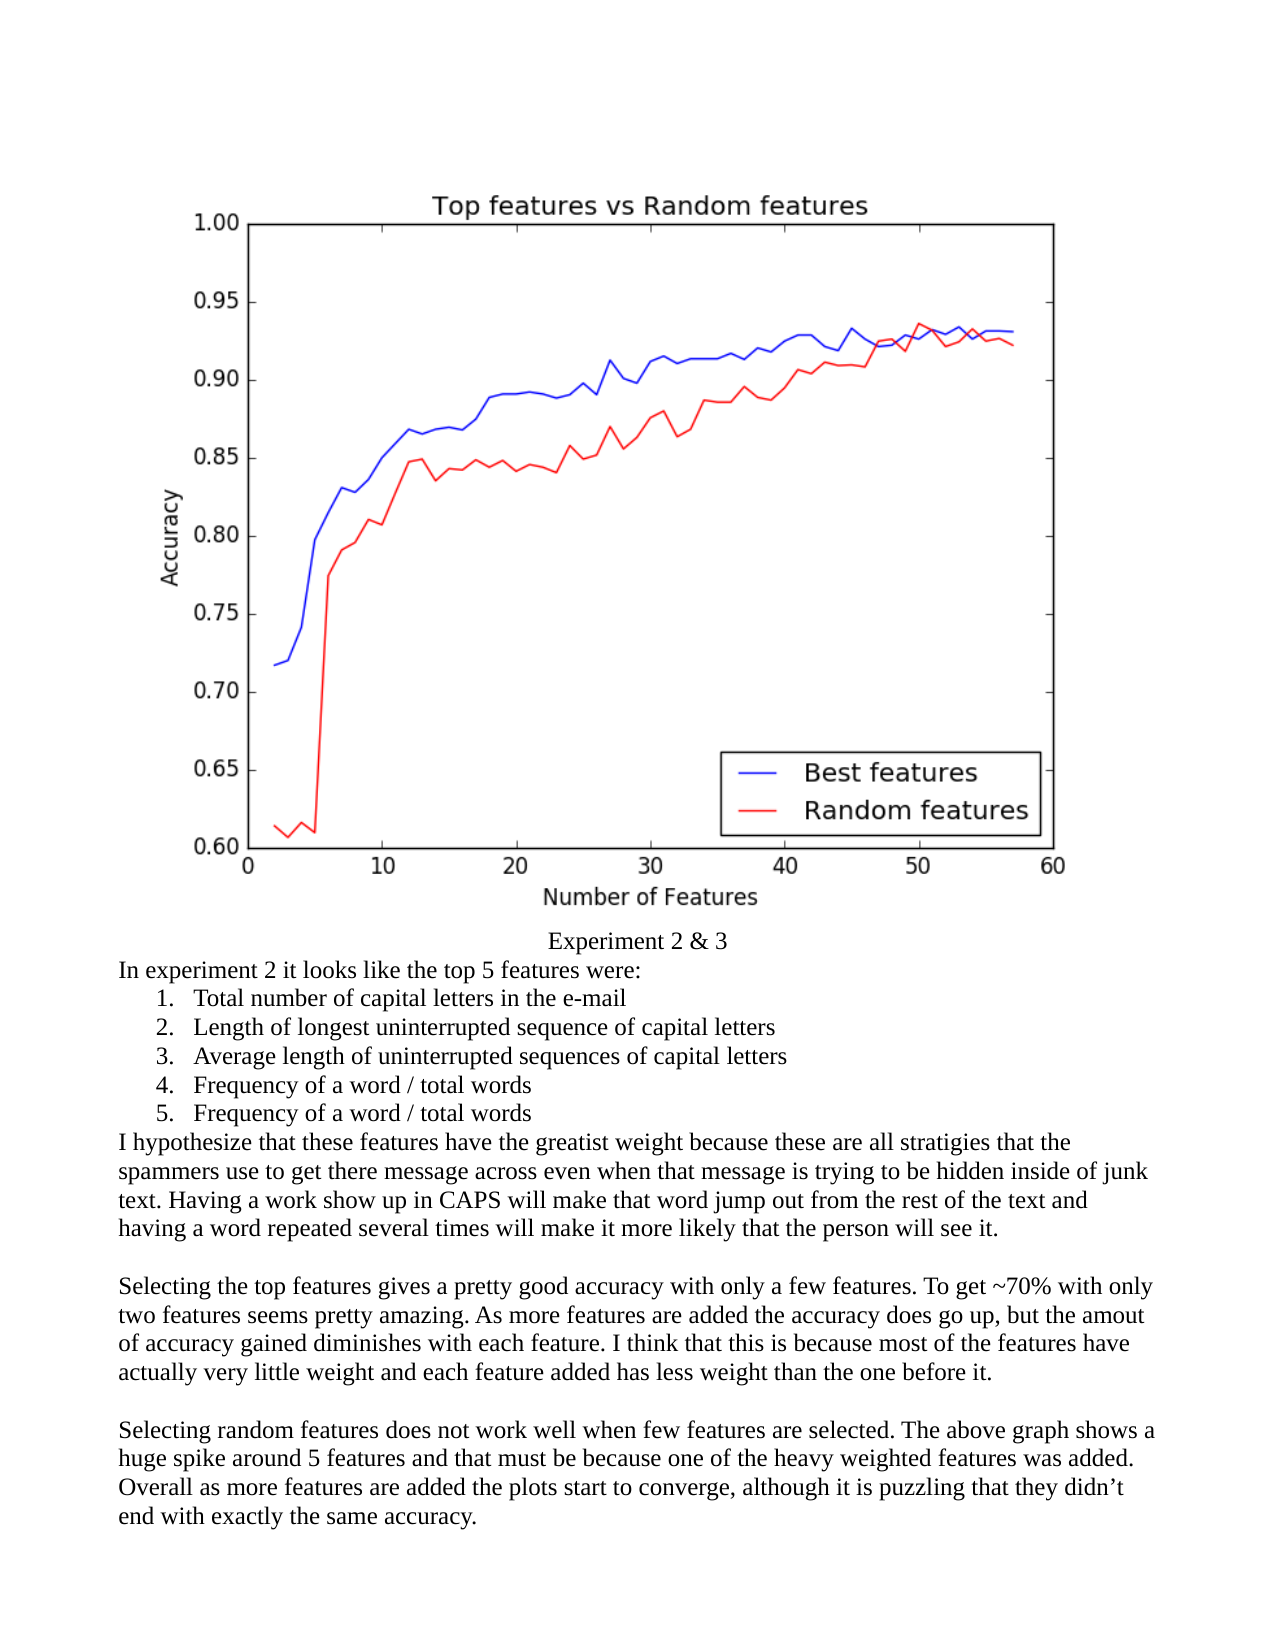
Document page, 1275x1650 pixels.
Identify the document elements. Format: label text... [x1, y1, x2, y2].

text I hypothesize that these features have the greatist weight because these are all stratigies that the spammers use to get there message across even when that message is trying to be hidden inside of junk text. Having a work show up in CAPS will make that word jump out from the rest of the text and having a word repeated several times will make it more likely that the person will see it. [118, 1127, 1157, 1242]
list Frequency of a word / total words [156, 1070, 1157, 1098]
picture [118, 146, 1157, 926]
text Selecting the top features gives a pretty good accuracy with only a few features. To get ~70% with only two features seems pretty amazing. As more features are added the accuracy does go up, but the amout of accuracy gained diminishes with each feature. I think that this is because most of the features have actually very little weight and each feature added has less weight than the one before it. [118, 1271, 1157, 1386]
text Selecting random features does not work well when few features are selected. The above graph shows a huge spike around 5 features and that must be because one of the heavy weighted features was added. Overall as more features are added the plots start to converge, although it is puzzling that they didn’t end with exactly the same accuracy. [118, 1415, 1157, 1530]
list Total number of capital letters in the e-mail [156, 983, 1157, 1012]
text In experiment 2 it looks like the top 5 features were: [118, 955, 1157, 983]
list Frequency of a word / total words [156, 1098, 1157, 1127]
list Length of longest uninterrupted sequence of capital letters [156, 1012, 1157, 1041]
text Experiment 2 & 3 [118, 926, 1157, 955]
list Average length of uninterrupted sequences of capital letters [156, 1041, 1157, 1070]
